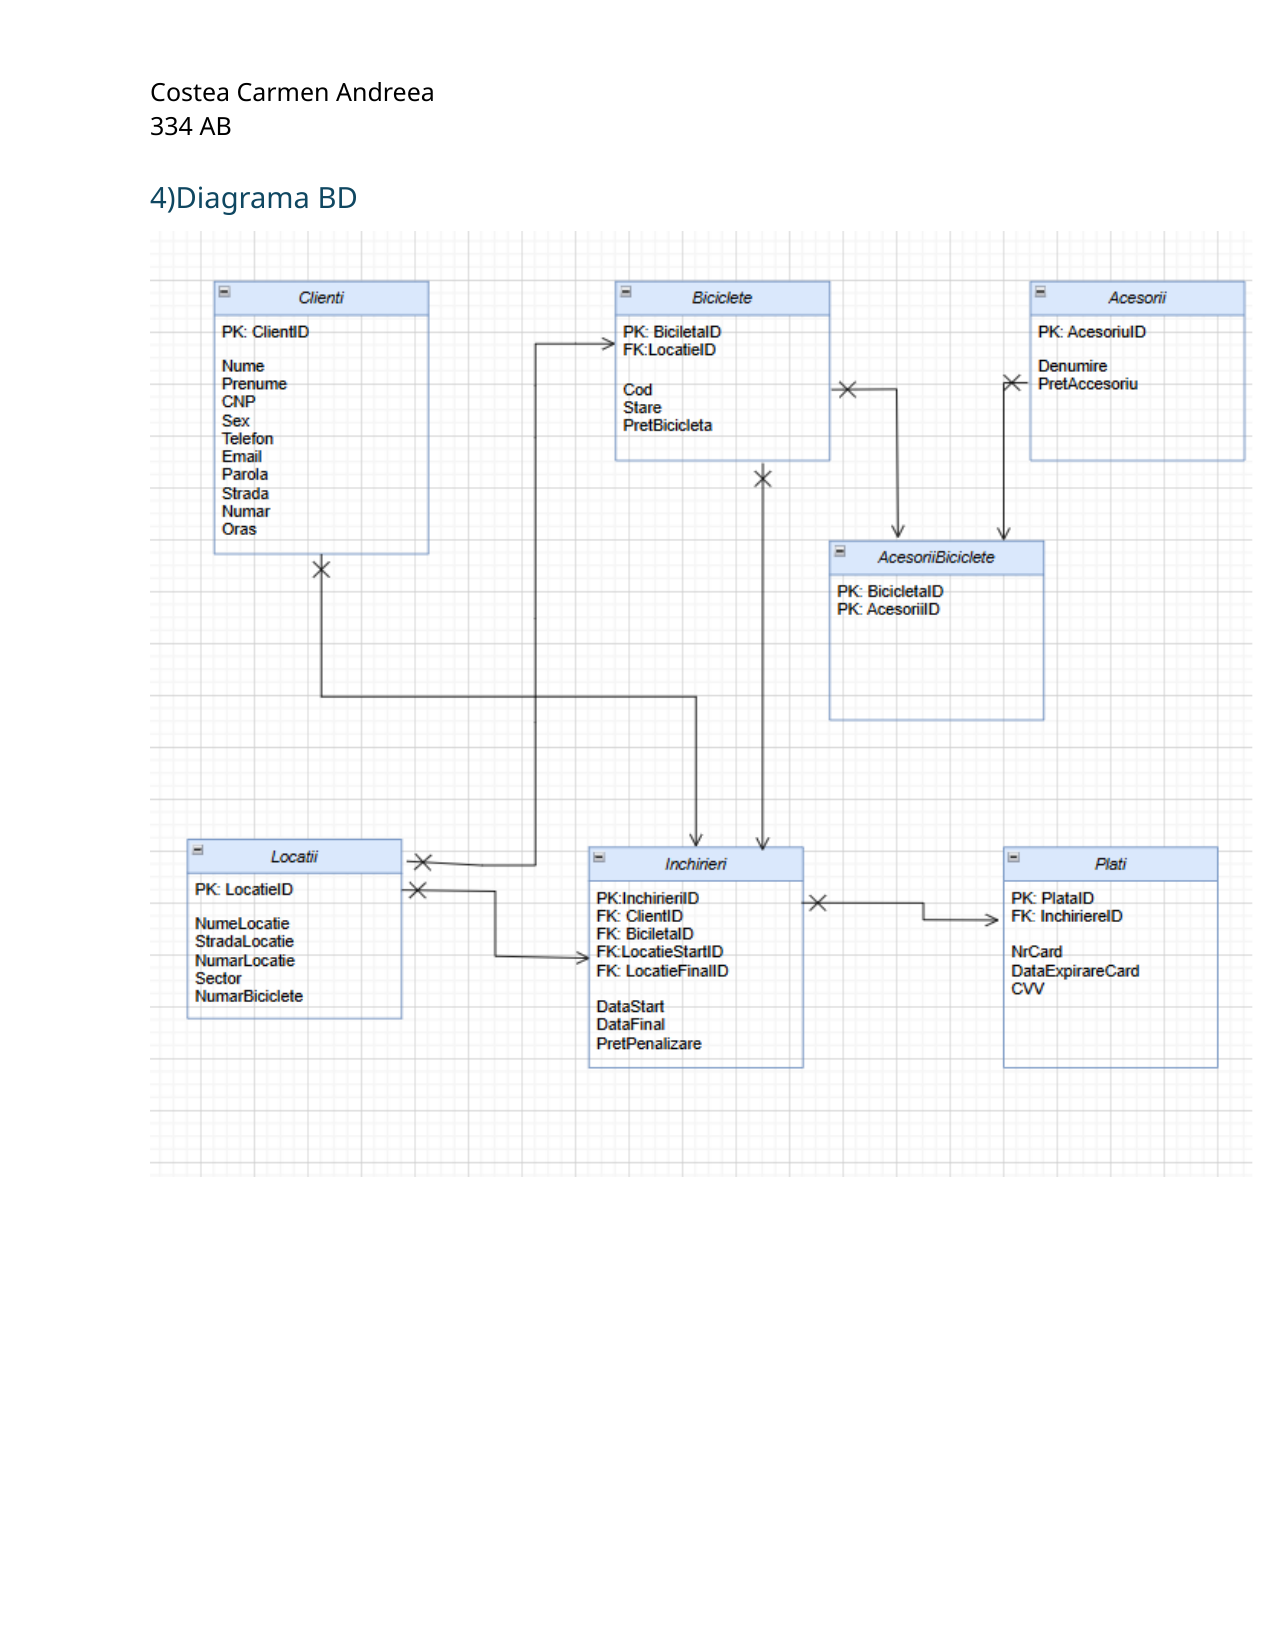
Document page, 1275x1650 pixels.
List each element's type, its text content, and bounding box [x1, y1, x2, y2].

subtitle 4)Diagrama BD [150, 177, 1125, 217]
